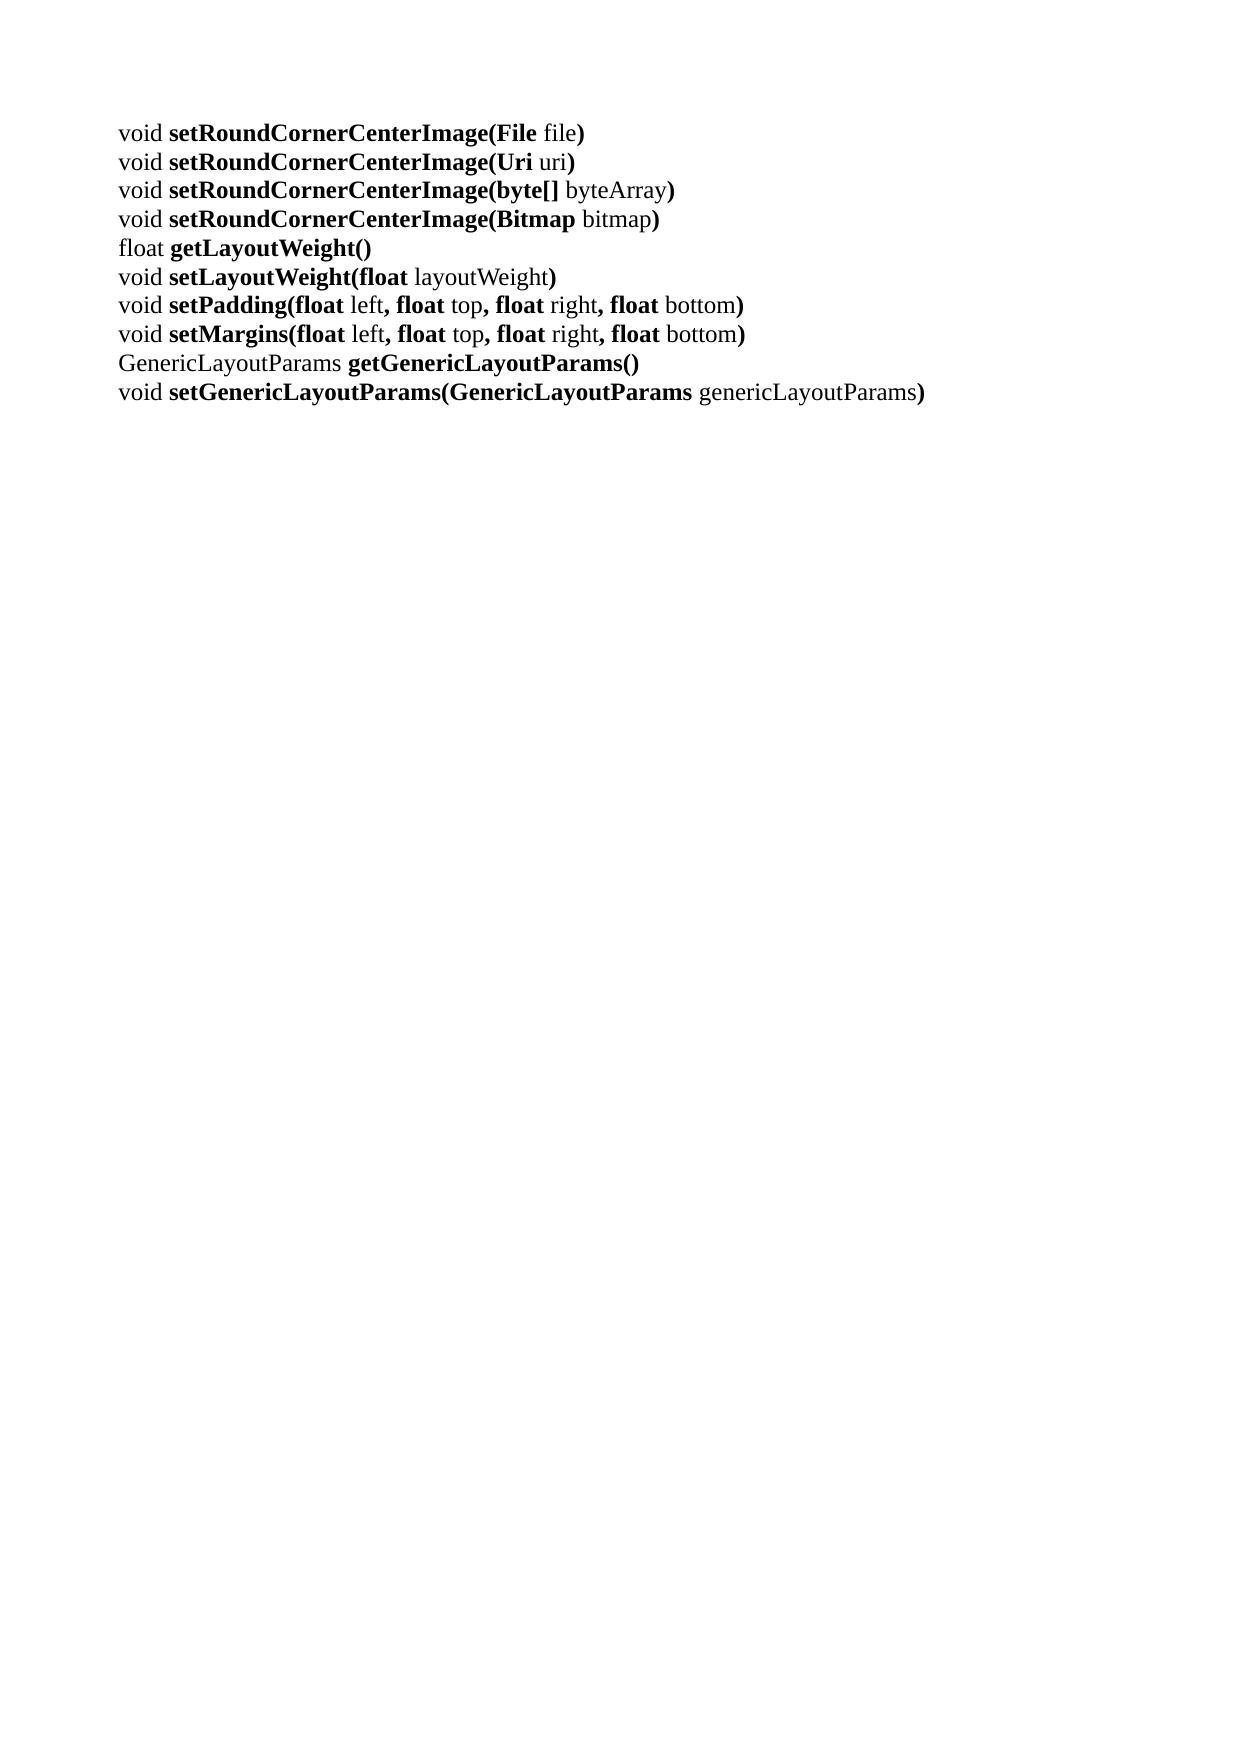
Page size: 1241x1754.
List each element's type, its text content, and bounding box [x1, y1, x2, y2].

text void setRoundCornerCenterImage(File file) [118, 118, 1122, 147]
text void setRoundCornerCenterImage(Uri uri) [118, 147, 1122, 176]
text GenericLayoutParams getGenericLayoutParams() [118, 348, 1122, 377]
text void setPadding(float left, float top, float right, float bottom) [118, 291, 1122, 319]
text void setRoundCornerCenterImage(Bitmap bitmap) [118, 204, 1122, 233]
text void setLayoutWeight(float layoutWeight) [118, 262, 1122, 291]
text void setMargins(float left, float top, float right, float bottom) [118, 319, 1122, 348]
text void setRoundCornerCenterImage(byte[] byteArray) [118, 176, 1122, 204]
text void setGenericLayoutParams(GenericLayoutParams genericLayoutParams) [118, 377, 1122, 406]
text float getLayoutWeight() [118, 233, 1122, 262]
